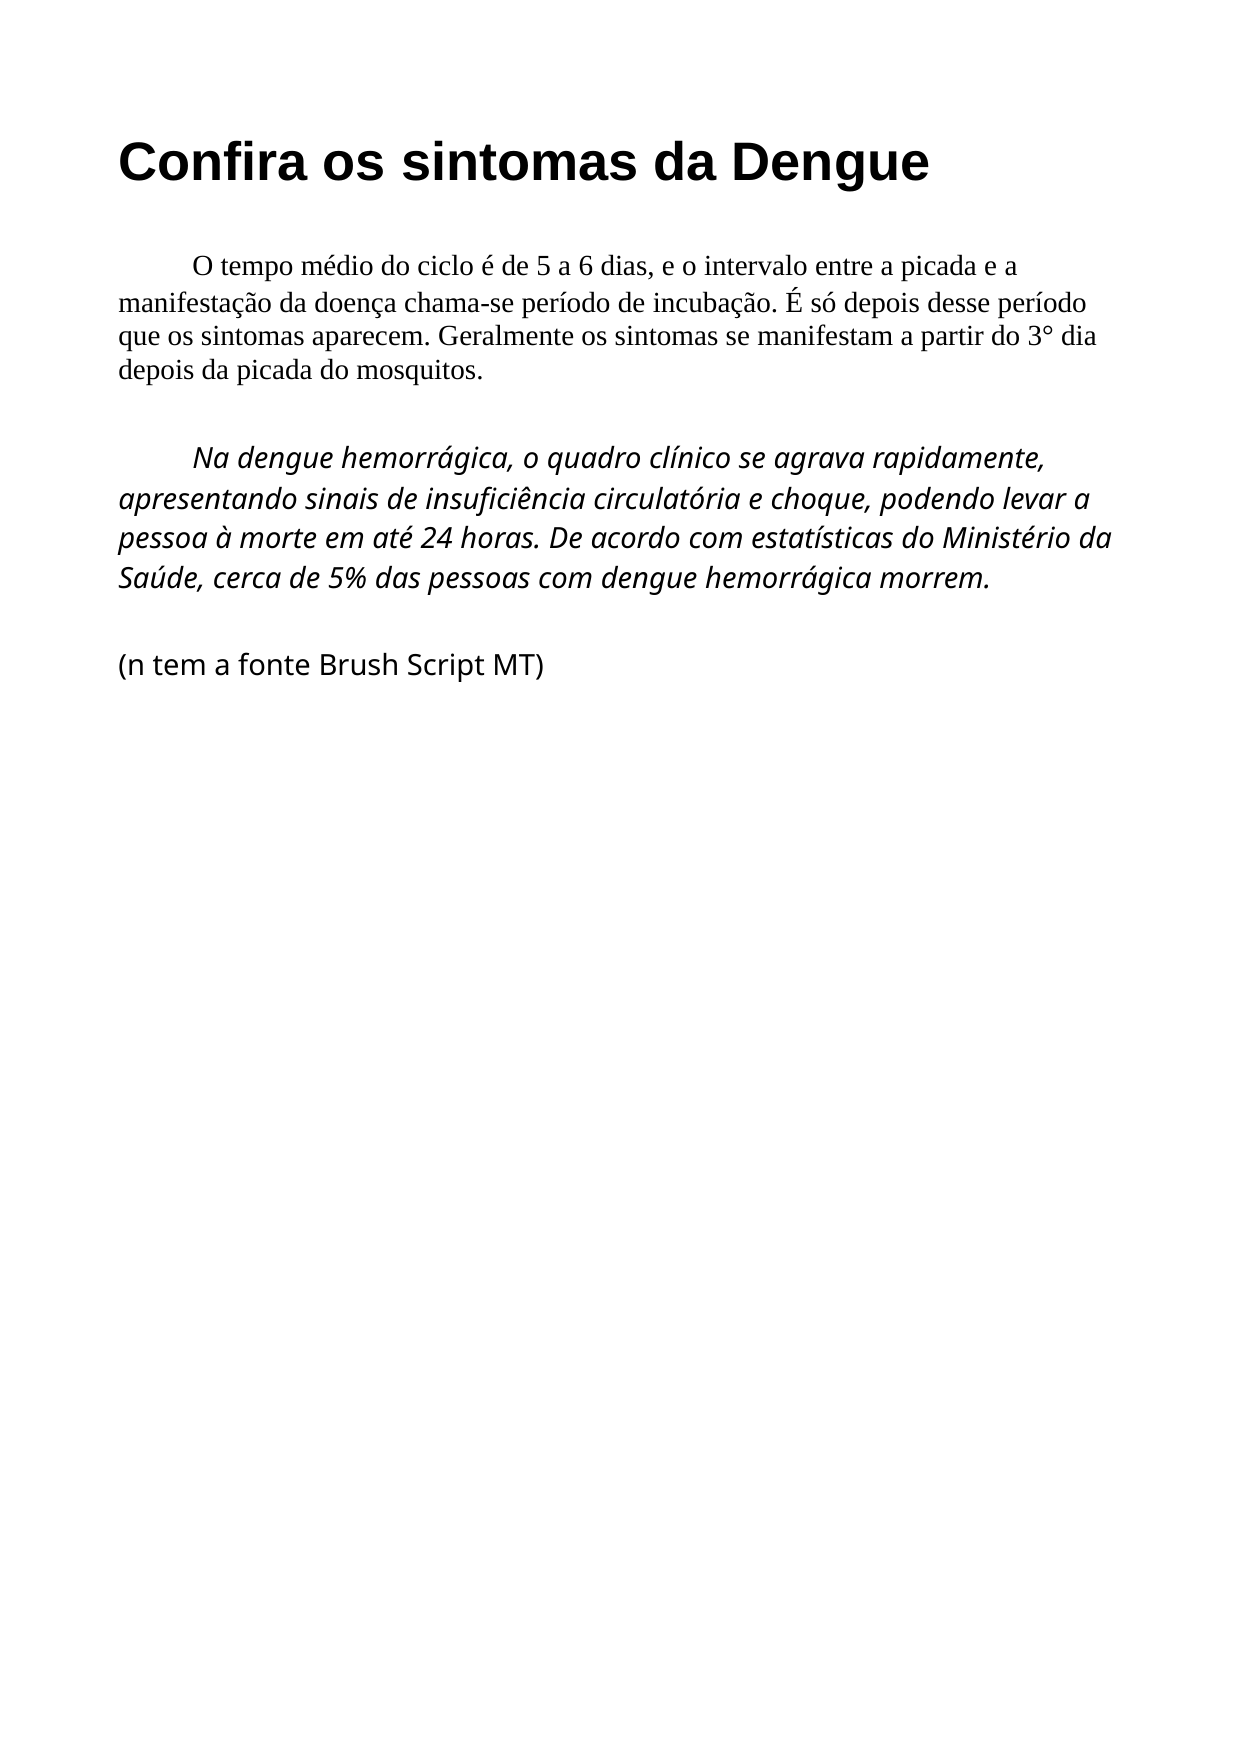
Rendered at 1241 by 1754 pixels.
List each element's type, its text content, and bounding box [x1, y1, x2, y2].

text O tempo médio do ciclo é de 5 a 6 dias, e o intervalo entre a picada e a manifestação da doença chama-se período de incubação. É só depois desse período que os sintomas aparecem. Geralmente os sintomas se manifestam a partir do 3° dia depois da picada do mosquitos. [118, 239, 1122, 385]
text Confira os sintomas da Dengue [118, 130, 1122, 192]
text (n tem a fonte Brush Script MT) [118, 644, 1122, 684]
text Na dengue hemorrágica, o quadro clínico se agrava rapidamente, apresentando sinais de insuficiência circulatória e choque, podendo levar a pessoa à morte em até 24 horas. De acordo com estatísticas do Ministério da Saúde, cerca de 5% das pessoas com dengue hemorrágica morrem. [118, 433, 1122, 597]
